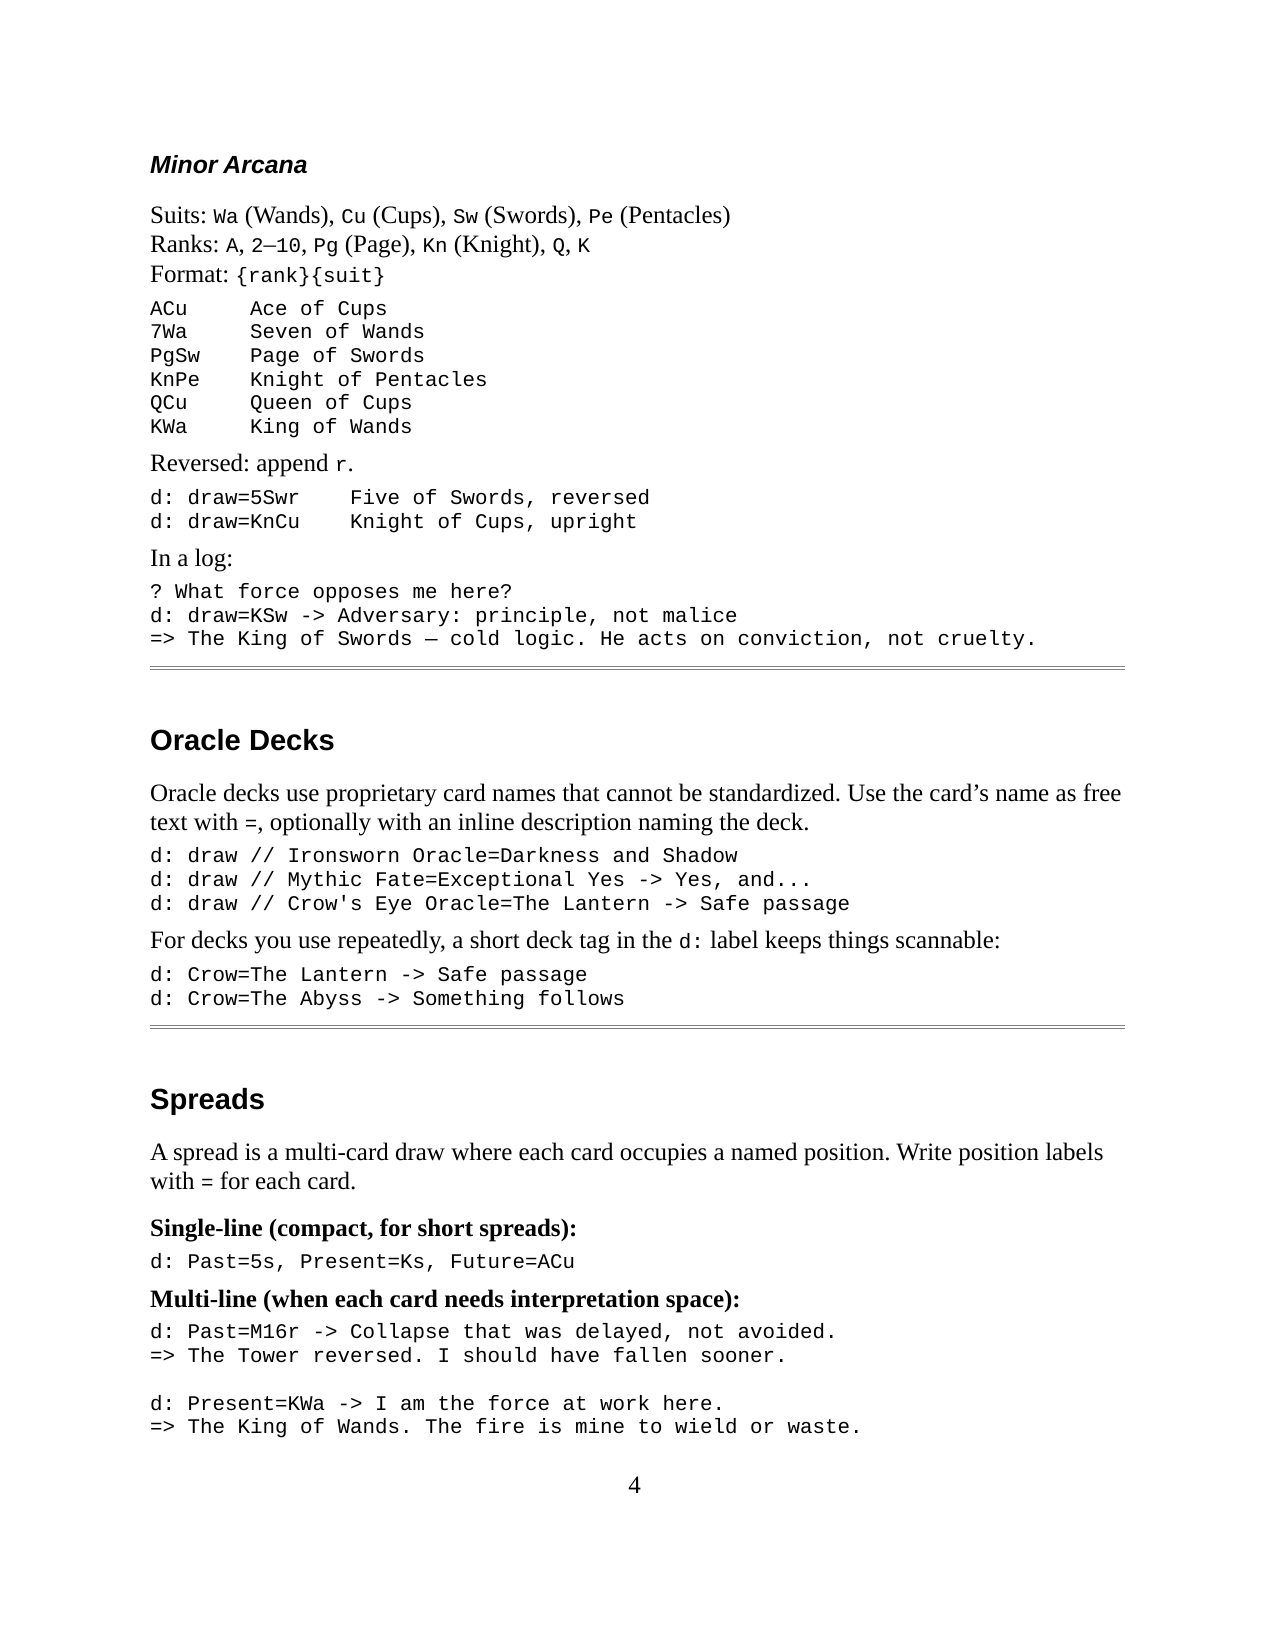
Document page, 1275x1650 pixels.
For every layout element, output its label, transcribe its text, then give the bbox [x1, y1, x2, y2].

text Reversed: append r. [150, 448, 1125, 478]
text ACu Ace of Cups [150, 298, 1125, 321]
text Suits: Wa (Wands), Cu (Cups), Sw (Swords), Pe (Pentacles) Ranks: A, 2–10, Pg (Page), Kn (Knight), Q, K Format: {rank}{suit} [150, 200, 1125, 289]
text Single-line (compact, for short spreads): [150, 1213, 1125, 1242]
text For decks you use repeatedly, a short deck tag in the d: label keeps things scannable: [150, 925, 1125, 955]
text QCu Queen of Cups [150, 392, 1125, 416]
text KWa King of Wands [150, 416, 1125, 439]
subtitle Minor Arcana [150, 150, 1125, 178]
text A spread is a multi-card draw where each card occupies a named position. Write position labels with = for each card. [150, 1137, 1125, 1196]
text d: draw // Mythic Fate=Exceptional Yes -> Yes, and... [150, 869, 1125, 893]
text d: Present=KWa -> I am the force at work here. [150, 1392, 1125, 1416]
text KnPe Knight of Pentacles [150, 369, 1125, 392]
text d: Past=5s, Present=Ks, Future=ACu [150, 1251, 1125, 1275]
text PgSw Page of Swords [150, 345, 1125, 369]
text => The Tower reversed. I should have fallen sooner. [150, 1345, 1125, 1369]
text d: draw // Crow's Eye Oracle=The Lantern -> Safe passage [150, 893, 1125, 916]
text d: draw=5Swr Five of Swords, reversed [150, 487, 1125, 511]
text d: Crow=The Lantern -> Safe passage [150, 964, 1125, 987]
text d: draw=KnCu Knight of Cups, upright [150, 511, 1125, 534]
text d: draw=KSw -> Adversary: principle, not malice [150, 605, 1125, 628]
text d: Past=M16r -> Collapse that was delayed, not avoided. [150, 1322, 1125, 1345]
subtitle Spreads [150, 1082, 1125, 1116]
text => The King of Swords — cold logic. He acts on conviction, not cruelty. [150, 628, 1125, 652]
text 7Wa Seven of Wands [150, 321, 1125, 345]
subtitle Oracle Decks [150, 723, 1125, 757]
text Oracle decks use proprietary card names that cannot be standardized. Use the card’s name as free text with =, optionally with an inline description naming the deck. [150, 778, 1125, 836]
text d: Crow=The Abyss -> Something follows [150, 987, 1125, 1011]
text In a log: [150, 543, 1125, 572]
text Multi-line (when each card needs interpretation space): [150, 1284, 1125, 1313]
text d: draw // Ironsworn Oracle=Darkness and Shadow [150, 845, 1125, 869]
text ? What force opposes me here? [150, 581, 1125, 605]
text => The King of Wands. The fire is mine to wield or waste. [150, 1416, 1125, 1440]
